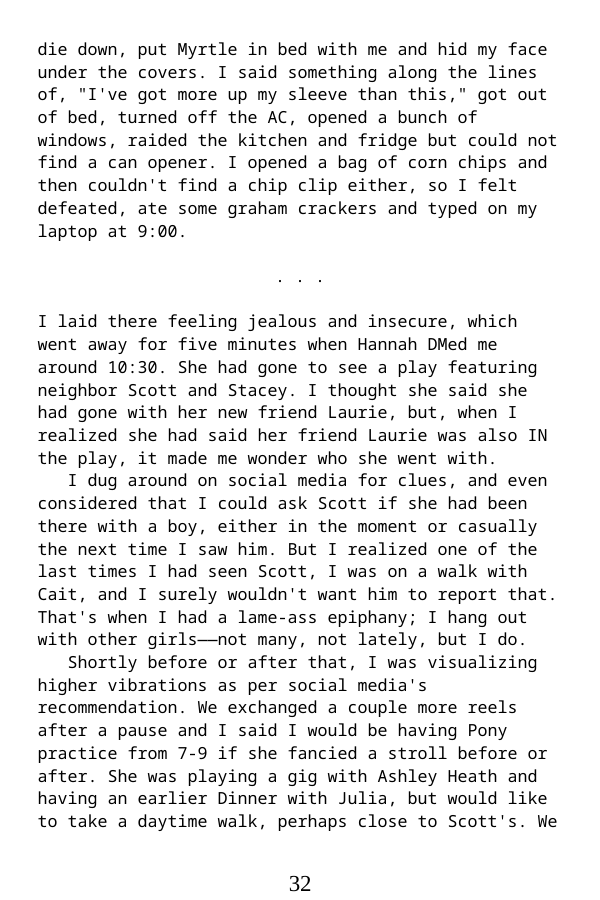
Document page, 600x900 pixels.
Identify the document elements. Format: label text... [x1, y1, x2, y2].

text I dug around on social media for clues, and even considered that I could ask Scott if she had been there with a boy, either in the moment or casually the next time I saw him. But I realized one of the last times I had seen Scott, I was on a walk with Cait, and I surely wouldn't want him to report that. That's when I had a lame-ass epiphany; I hang out with other girls——not many, not lately, but I do. [37, 469, 562, 651]
text die down, put Myrtle in bed with me and hid my face under the covers. I said something along the lines of, "I've got more up my sleeve than this," got out of bed, turned off the AC, opened a bunch of windows, raided the kitchen and fridge but could not find a can opener. I opened a bag of corn chips and then couldn't find a chip clip either, so I felt defeated, ate some graham crackers and typed on my laptop at 9:00. [37, 37, 562, 242]
text I laid there feeling jealous and insecure, which went away for five minutes when Hannah DMed me around 10:30. She had gone to see a play featuring neighbor Scott and Stacey. I thought she said she had gone with her new friend Laurie, but, when I realized she had said her friend Laurie was also IN the play, it made me wonder who she went with. [37, 310, 562, 469]
text . . . [37, 264, 562, 287]
text Shortly before or after that, I was visualizing higher vibrations as per social media's recommendation. We exchanged a couple more reels after a pause and I said I would be having Pony practice from 7-9 if she fancied a stroll before or after. She was playing a gig with Ashley Heath and having an earlier Dinner with Julia, but would like to take a daytime walk, perhaps close to Scott's. We [37, 651, 562, 832]
